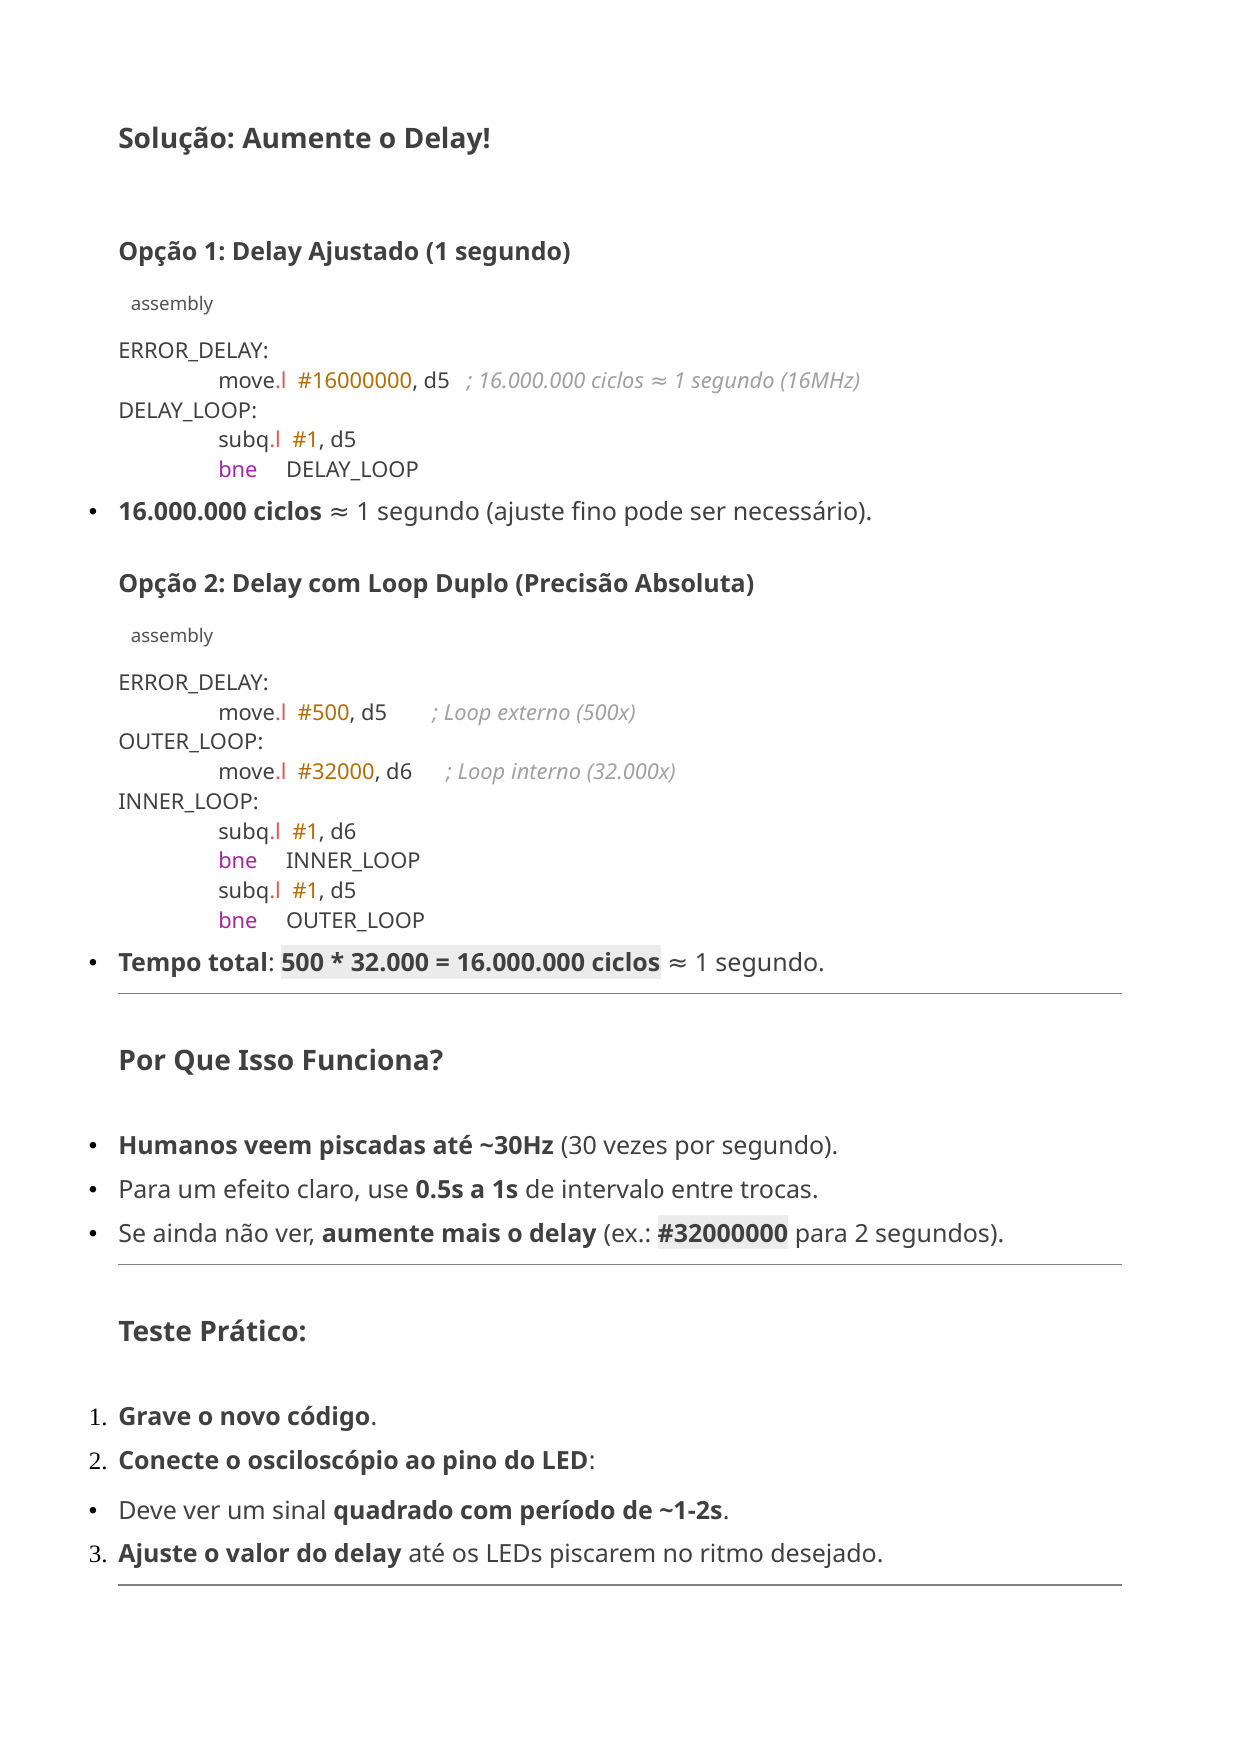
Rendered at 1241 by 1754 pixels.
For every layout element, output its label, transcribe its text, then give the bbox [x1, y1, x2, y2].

text ERROR_DELAY: [118, 335, 1122, 365]
list Se ainda não ver, aumente mais o delay (ex.: #32000000 para 2 segundos). [118, 1206, 1122, 1249]
text DELAY_LOOP: [118, 394, 1122, 424]
text INNER_LOOP: [118, 786, 1122, 816]
text OUTER_LOOP: [118, 726, 1122, 756]
subtitle Teste Prático: [118, 1311, 1122, 1349]
text bne OUTER_LOOP [118, 905, 1122, 935]
text assembly [131, 288, 1122, 316]
list Para um efeito claro, use 0.5s a 1s de intervalo entre trocas. [118, 1162, 1122, 1206]
text move.l #16000000, d5 ; 16.000.000 ciclos ≈ 1 segundo (16MHz) [118, 365, 1122, 394]
list Conecte o osciloscópio ao pino do LED: [118, 1433, 1122, 1476]
list 16.000.000 ciclos ≈ 1 segundo (ajuste fino pode ser necessário). [118, 484, 1122, 528]
subtitle Opção 1: Delay Ajustado (1 segundo) [118, 224, 1122, 268]
subtitle Solução: Aumente o Delay! [118, 118, 1122, 156]
text bne DELAY_LOOP [118, 454, 1122, 484]
text bne INNER_LOOP [118, 846, 1122, 875]
text ERROR_DELAY: [118, 667, 1122, 697]
subtitle Por Que Isso Funciona? [118, 1040, 1122, 1079]
text move.l #500, d5 ; Loop externo (500x) [118, 697, 1122, 726]
list Grave o novo código. [118, 1389, 1122, 1433]
text subq.l #1, d5 [118, 875, 1122, 905]
list Humanos veem piscadas até ~30Hz (30 vezes por segundo). [118, 1118, 1122, 1162]
text assembly [131, 620, 1122, 648]
list Tempo total: 500 * 32.000 = 16.000.000 ciclos ≈ 1 segundo. [118, 935, 1122, 979]
list Deve ver um sinal quadrado com período de ~1-2s. [118, 1483, 1122, 1526]
text subq.l #1, d5 [118, 424, 1122, 454]
subtitle Opção 2: Delay com Loop Duplo (Precisão Absoluta) [118, 556, 1122, 599]
list Ajuste o valor do delay até os LEDs piscarem no ritmo desejado. [118, 1526, 1122, 1570]
text move.l #32000, d6 ; Loop interno (32.000x) [118, 756, 1122, 786]
text subq.l #1, d6 [118, 816, 1122, 846]
